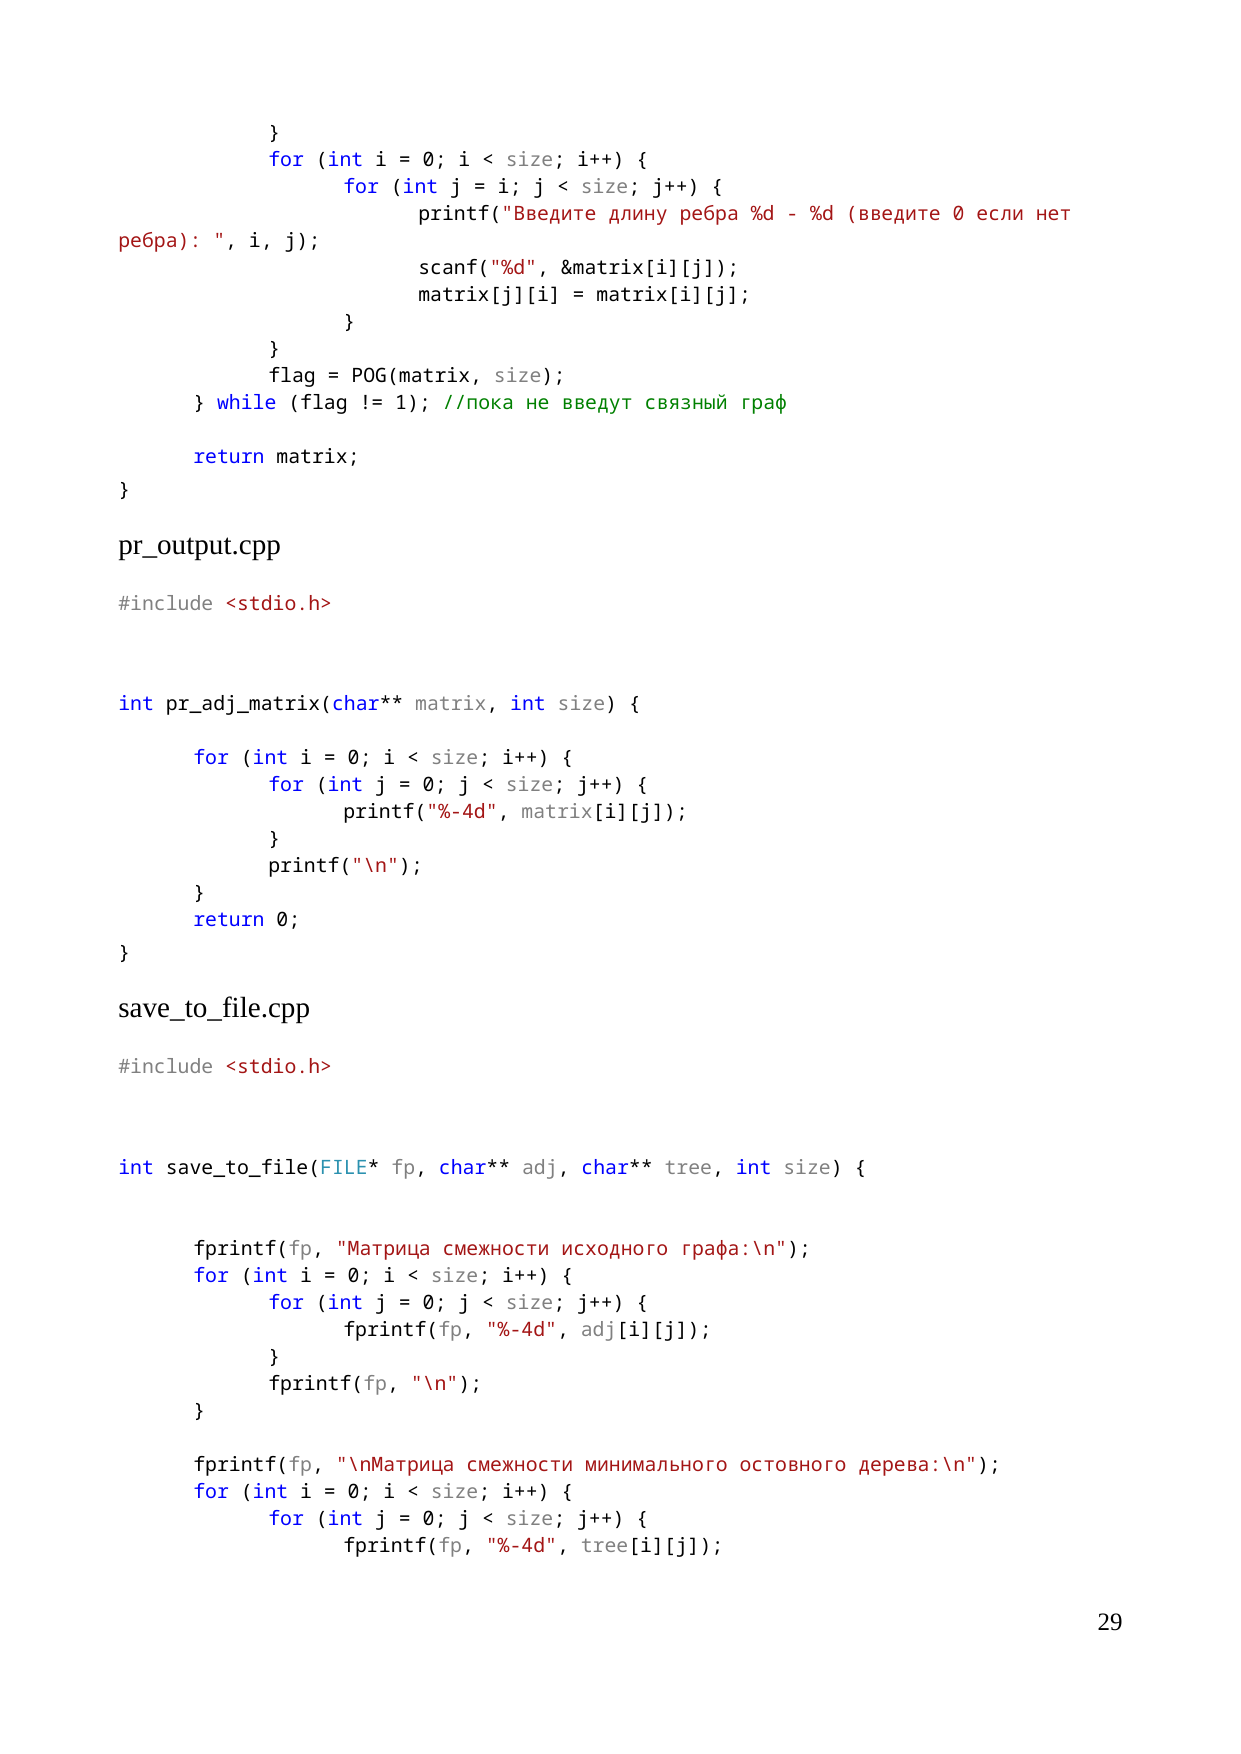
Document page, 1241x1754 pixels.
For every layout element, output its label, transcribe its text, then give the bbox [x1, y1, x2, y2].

text for (int i = 0; i < size; i++) { [118, 1261, 1122, 1288]
text fprintf(fp, "Матрица смежности исходного графа:\n"); [118, 1234, 1122, 1261]
text pr_output.cpp [118, 527, 1122, 561]
text save_to_file.cpp [118, 991, 1122, 1024]
text for (int i = 0; i < size; i++) { [118, 1477, 1122, 1504]
text } [118, 475, 1122, 502]
text return matrix; [118, 442, 1122, 469]
text fprintf(fp, "%-4d", tree[i][j]); [118, 1531, 1122, 1558]
text return 0; [118, 905, 1122, 932]
text int pr_adj_matrix(char** matrix, int size) { [118, 689, 1122, 717]
text } [118, 1396, 1122, 1423]
text flag = POG(matrix, size); [118, 361, 1122, 388]
text } [118, 938, 1122, 965]
text for (int j = 0; j < size; j++) { [118, 1504, 1122, 1531]
text for (int i = 0; i < size; i++) { [118, 145, 1122, 172]
text for (int j = 0; j < size; j++) { [118, 771, 1122, 797]
text for (int j = i; j < size; j++) { [118, 172, 1122, 199]
text } [118, 878, 1122, 905]
text printf("Введите длину ребра %d - %d (введите 0 если нет ребра): ", i, j); [118, 199, 1122, 253]
text matrix[j][i] = matrix[i][j]; [118, 280, 1122, 307]
text for (int j = 0; j < size; j++) { [118, 1288, 1122, 1315]
text } while (flag != 1); //пока не введут связный граф [118, 388, 1122, 415]
text #include <stdio.h> [118, 589, 1122, 616]
text fprintf(fp, "%-4d", adj[i][j]); [118, 1315, 1122, 1342]
text printf("%-4d", matrix[i][j]); [118, 797, 1122, 824]
text } [118, 118, 1122, 145]
text fprintf(fp, "\n"); [118, 1369, 1122, 1396]
text } [118, 824, 1122, 851]
text int save_to_file(FILE* fp, char** adj, char** tree, int size) { [118, 1153, 1122, 1180]
text fprintf(fp, "\nМатрица смежности минимального остовного дерева:\n"); [118, 1450, 1122, 1477]
text } [118, 307, 1122, 334]
text } [118, 334, 1122, 361]
text scanf("%d", &matrix[i][j]); [118, 253, 1122, 280]
text } [118, 1342, 1122, 1369]
text printf("\n"); [118, 851, 1122, 878]
text #include <stdio.h> [118, 1053, 1122, 1080]
text for (int i = 0; i < size; i++) { [118, 743, 1122, 771]
